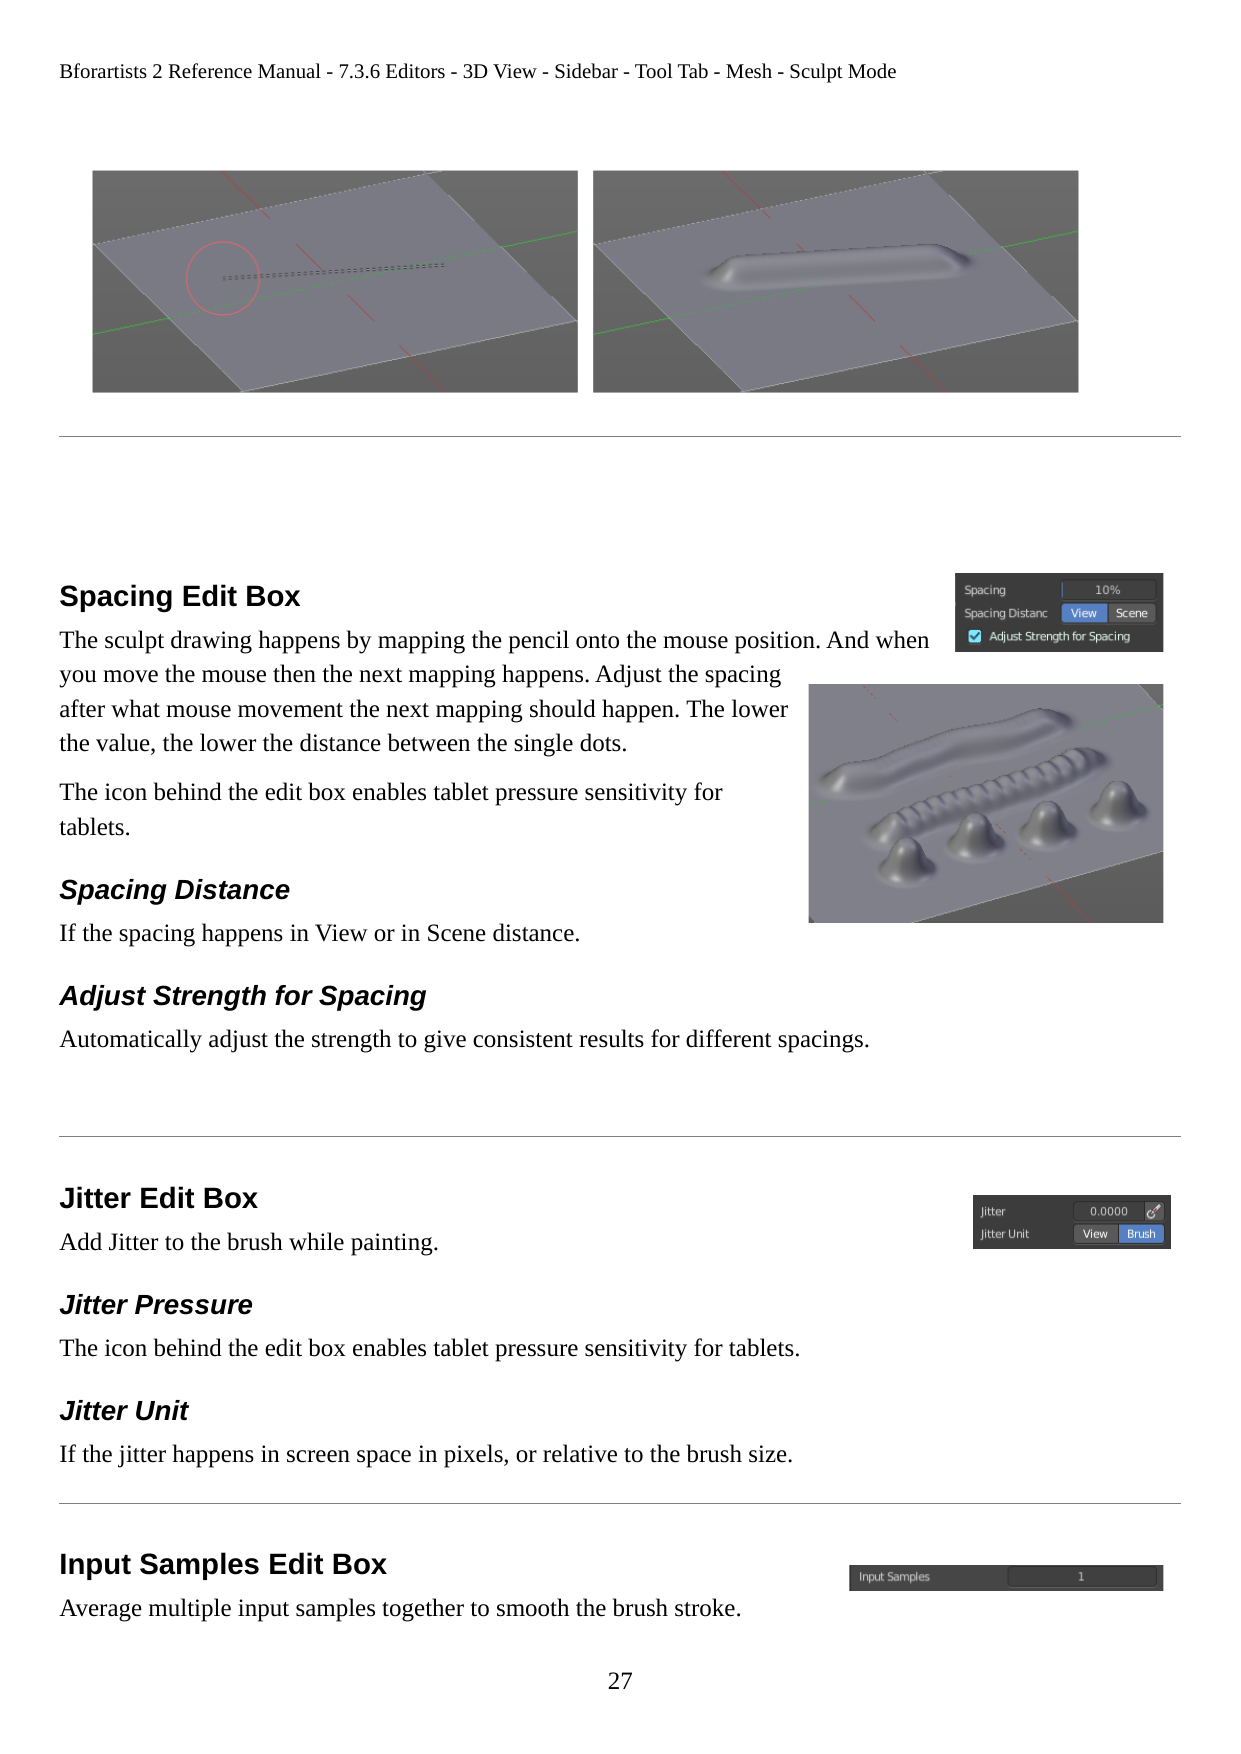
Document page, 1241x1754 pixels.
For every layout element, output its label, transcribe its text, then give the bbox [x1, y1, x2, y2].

subtitle Jitter Pressure [59, 1288, 1181, 1320]
text Automatically adjust the strength to give consistent results for different spacings. [59, 1024, 1181, 1053]
subtitle [1164, 579, 1181, 612]
picture [76, 154, 1094, 405]
subtitle Input Samples Edit Box [59, 1547, 1181, 1580]
picture [808, 684, 1164, 923]
text The icon behind the edit box enables tablet pressure sensitivity for tablets. [59, 777, 808, 841]
picture [973, 1195, 1171, 1249]
subtitle Spacing Edit Box [59, 579, 955, 612]
text The sculpt drawing happens by mapping the pencil onto the mouse position. And when you move the mouse then the next mapping happens. Adjust the spacing after what mouse movement the next mapping should happen. The lower the value, the lower the distance between the single dots. [59, 625, 1181, 757]
text The icon behind the edit box enables tablet pressure sensitivity for tablets. [59, 1333, 1181, 1362]
text If the jitter happens in screen space in pixels, or relative to the brush size. [59, 1439, 1181, 1468]
text Average multiple input samples together to smooth the brush stroke. [59, 1593, 1181, 1622]
subtitle Jitter Unit [59, 1394, 1181, 1426]
subtitle Spacing Distance [59, 873, 808, 905]
picture [955, 573, 1164, 652]
text If the spacing happens in View or in Scene distance. [59, 918, 1181, 947]
subtitle [1164, 873, 1181, 905]
text Add Jitter to the brush while painting. [59, 1227, 1181, 1256]
subtitle Adjust Strength for Spacing [59, 979, 1181, 1011]
picture [849, 1565, 1164, 1591]
subtitle Jitter Edit Box [59, 1181, 1181, 1214]
